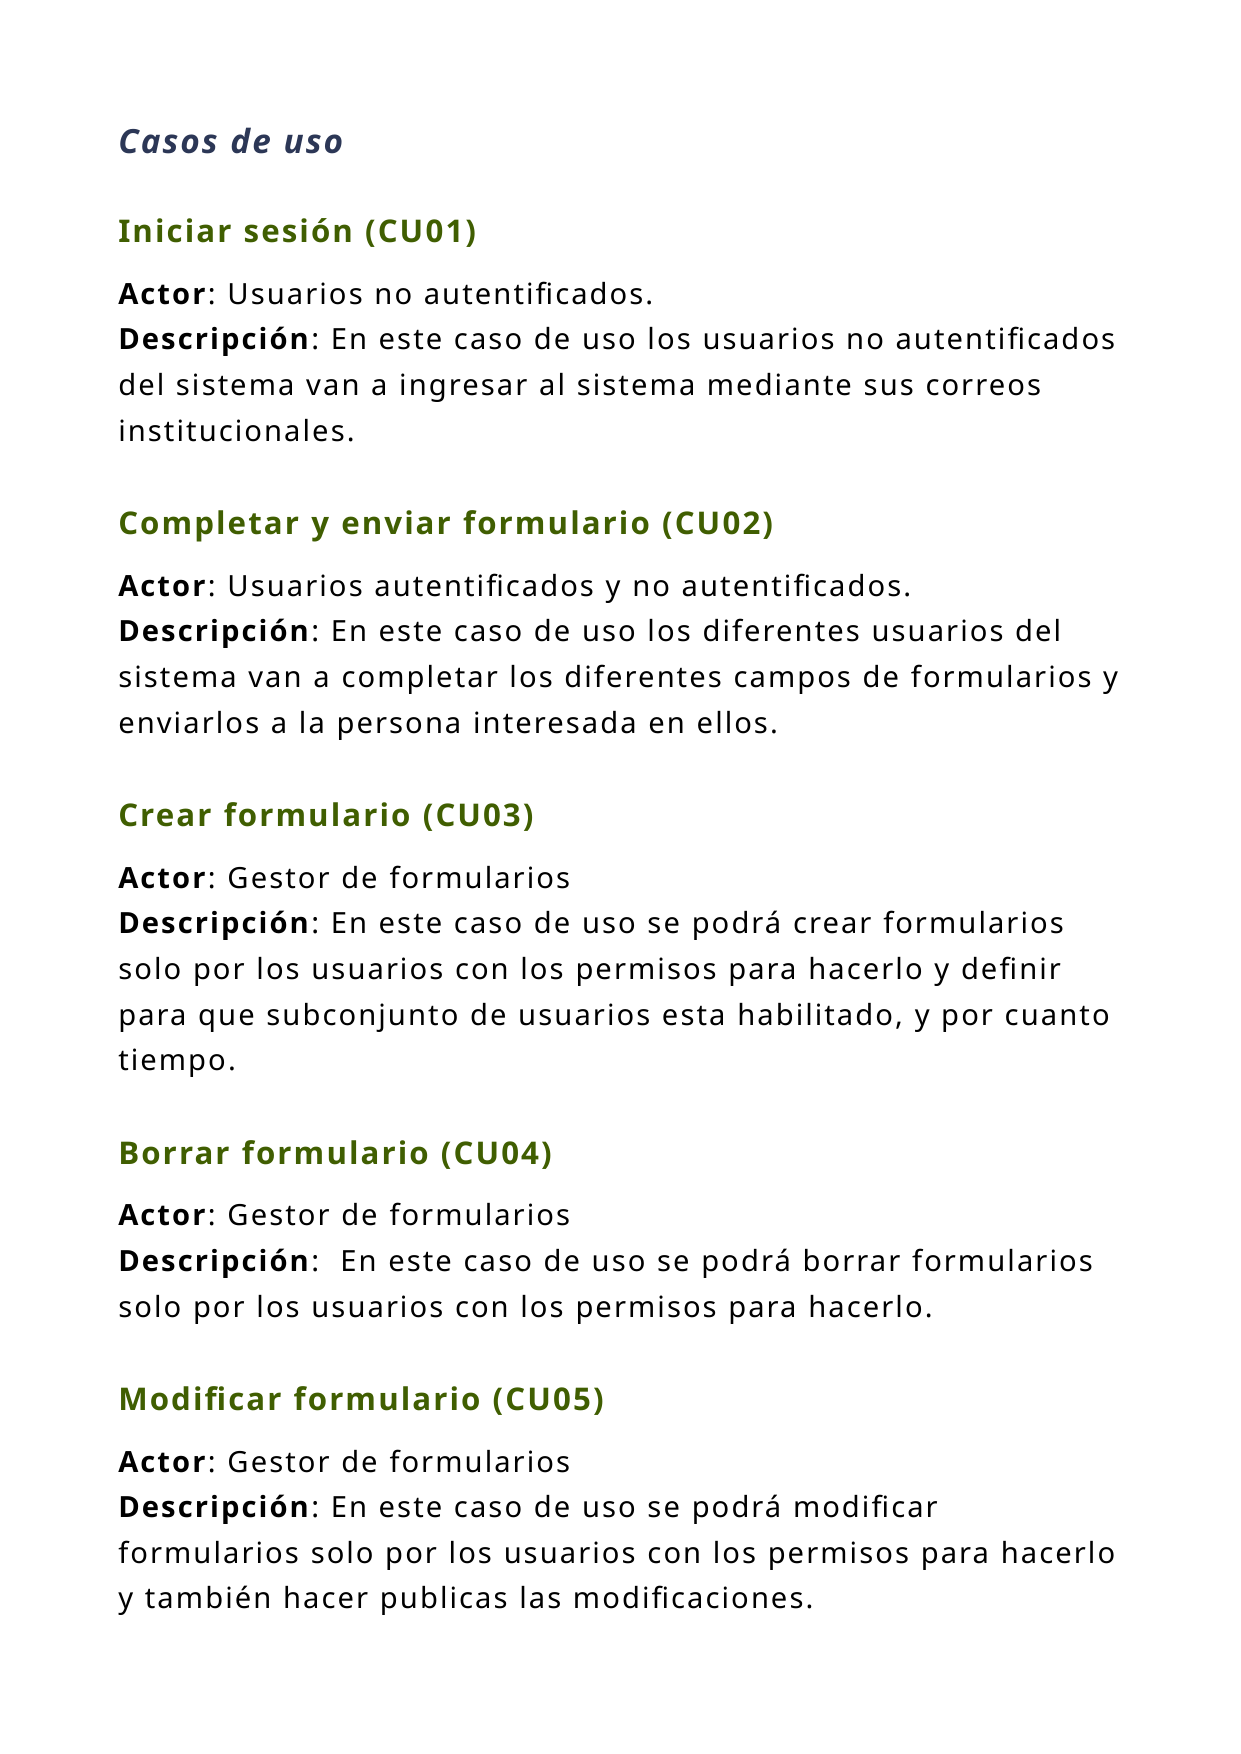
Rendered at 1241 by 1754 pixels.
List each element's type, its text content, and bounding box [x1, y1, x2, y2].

text Borrar formulario (CU04) [118, 1131, 1122, 1173]
text Casos de uso [118, 118, 1122, 163]
text Actor: Usuarios no autentificados. [118, 273, 1122, 313]
text Completar y enviar formulario (CU02) [118, 501, 1122, 544]
text Descripción: En este caso de uso se podrá crear formularios solo por los usuarios con los permisos para hacerlo y definir para que subconjunto de usuarios esta habilitado, y por cuanto tiempo. [118, 903, 1122, 1079]
text Crear formulario (CU03) [118, 793, 1122, 836]
text Actor: Gestor de formularios [118, 857, 1122, 897]
text Actor: Gestor de formularios [118, 1441, 1122, 1481]
text Iniciar sesión (CU01) [118, 209, 1122, 252]
text Descripción: En este caso de uso se podrá borrar formularios solo por los usuarios con los permisos para hacerlo. [118, 1240, 1122, 1326]
text Actor: Gestor de formularios [118, 1194, 1122, 1234]
text Descripción: En este caso de uso se podrá modificar formularios solo por los usuarios con los permisos para hacerlo y también hacer publicas las modificaciones. [118, 1487, 1122, 1617]
text Actor: Usuarios autentificados y no autentificados. [118, 565, 1122, 605]
text Modificar formulario (CU05) [118, 1377, 1122, 1420]
text Descripción: En este caso de uso los diferentes usuarios del sistema van a completar los diferentes campos de formularios y enviarlos a la persona interesada en ellos. [118, 611, 1122, 742]
text Descripción: En este caso de uso los usuarios no autentificados del sistema van a ingresar al sistema mediante sus correos institucionales. [118, 319, 1122, 449]
